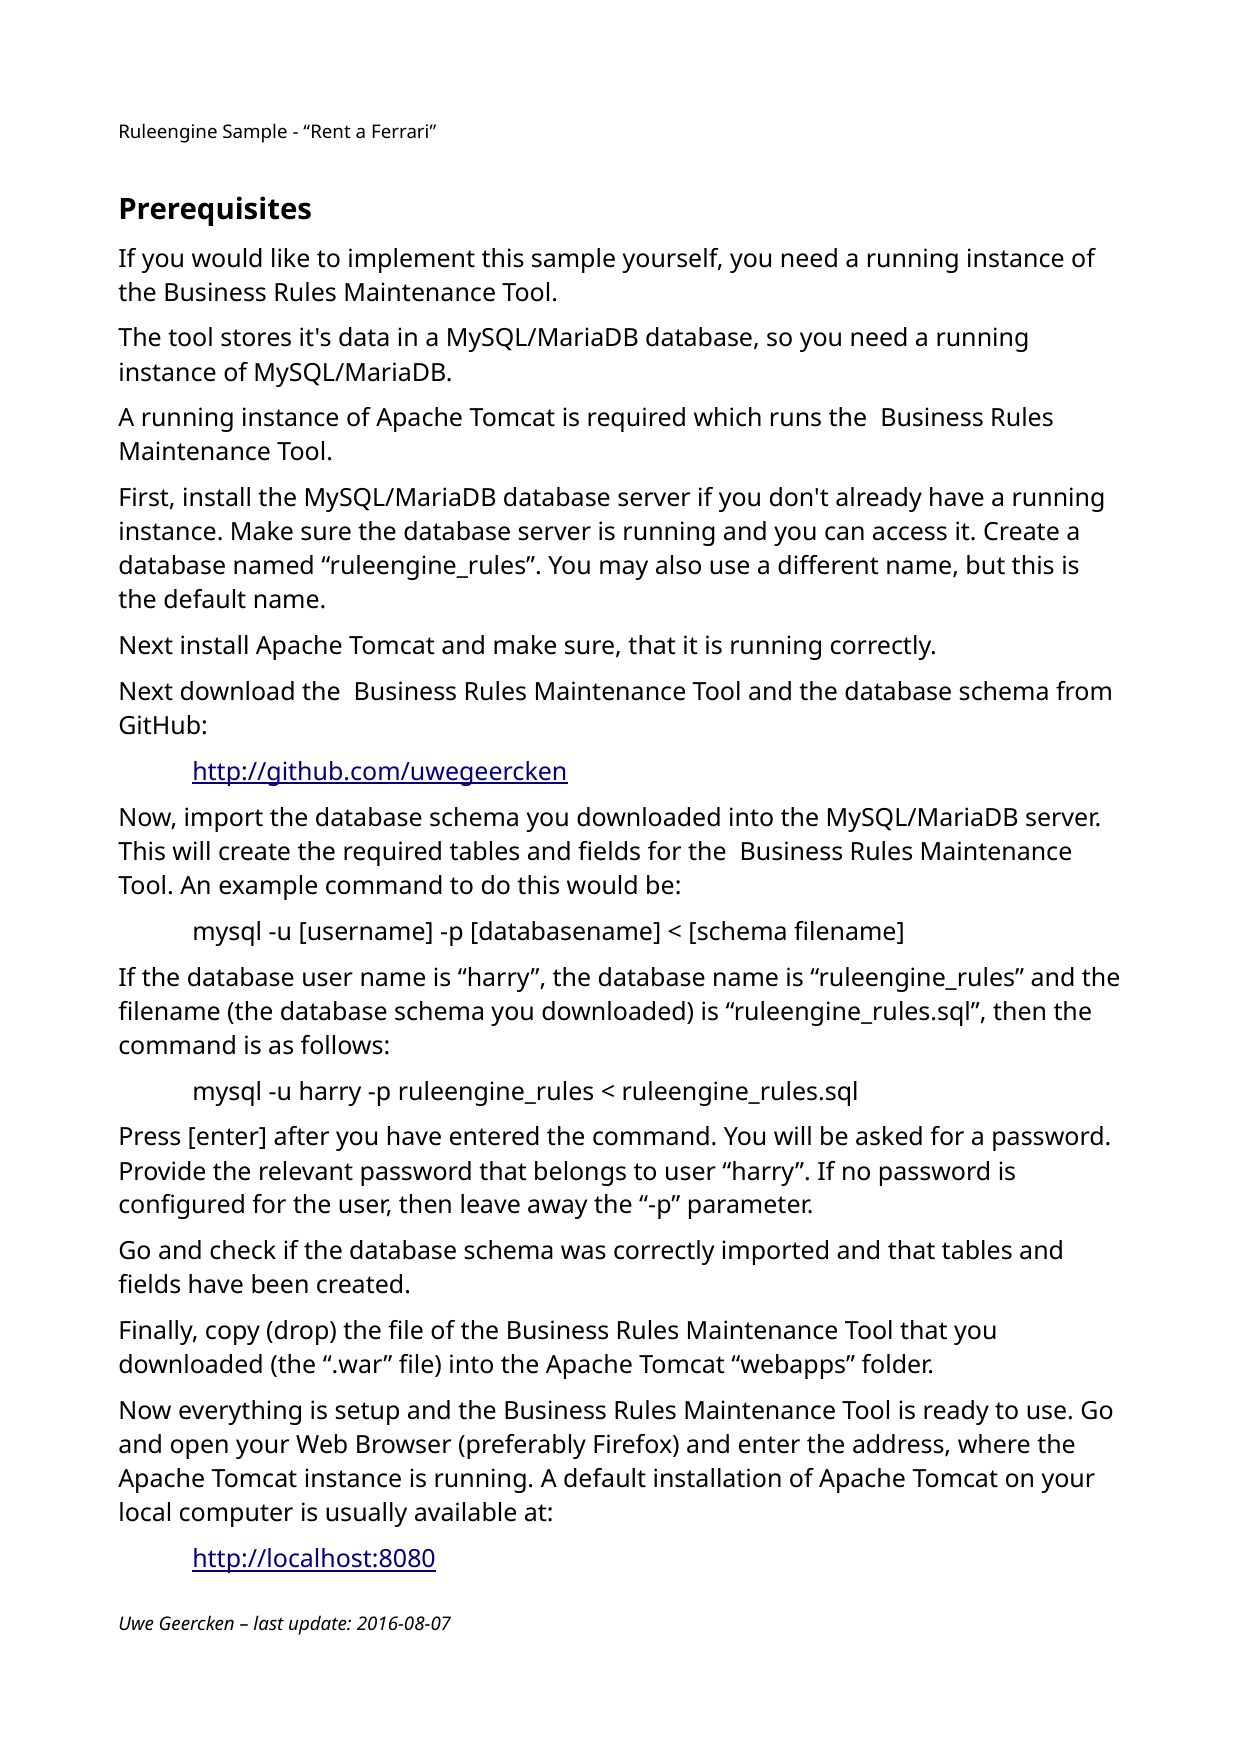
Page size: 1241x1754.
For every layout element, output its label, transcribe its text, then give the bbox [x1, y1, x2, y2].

text If the database user name is “harry”, the database name is “ruleengine_rules” and the filename (the database schema you downloaded) is “ruleengine_rules.sql”, then the command is as follows: [118, 959, 1122, 1061]
text Next install Apache Tomcat and make sure, that it is running correctly. [118, 628, 1122, 662]
text First, install the MySQL/MariaDB database server if you don't already have a running instance. Make sure the database server is running and you can access it. Create a database named “ruleengine_rules”. You may also use a different name, but this is the default name. [118, 480, 1122, 616]
text Now everything is setup and the Business Rules Maintenance Tool is ready to use. Go and open your Web Browser (preferably Firefox) and enter the address, where the Apache Tomcat instance is running. A default installation of Apache Tomcat on your local computer is usually available at: [118, 1393, 1122, 1529]
text The tool stores it's data in a MySQL/MariaDB database, so you need a running instance of MySQL/MariaDB. [118, 320, 1122, 388]
text Press [enter] after you have entered the command. You will be asked for a password. Provide the relevant password that belongs to user “harry”. If no password is configured for the user, then leave away the “-p” parameter. [118, 1119, 1122, 1221]
text If you would like to implement this sample yourself, you need a running instance of the Business Rules Maintenance Tool. [118, 240, 1122, 308]
text http://localhost:8080 [118, 1541, 1122, 1575]
text Now, import the database schema you downloaded into the MySQL/MariaDB server. This will create the required tables and fields for the Business Rules Maintenance Tool. An example command to do this would be: [118, 799, 1122, 902]
text Next download the Business Rules Maintenance Tool and the database schema from GitHub: [118, 674, 1122, 742]
text Finally, copy (drop) the file of the Business Rules Maintenance Tool that you downloaded (the “.war” file) into the Apache Tomcat “webapps” folder. [118, 1313, 1122, 1381]
subtitle Prerequisites [118, 188, 1122, 228]
text A running instance of Apache Tomcat is required which runs the Business Rules Maintenance Tool. [118, 400, 1122, 468]
text mysql -u harry -p ruleengine_rules < ruleengine_rules.sql [118, 1073, 1122, 1107]
text mysql -u [username] -p [databasename] < [schema filename] [118, 913, 1122, 947]
text http://github.com/uwegeercken [118, 754, 1122, 788]
text Go and check if the database schema was correctly imported and that tables and fields have been created. [118, 1233, 1122, 1301]
